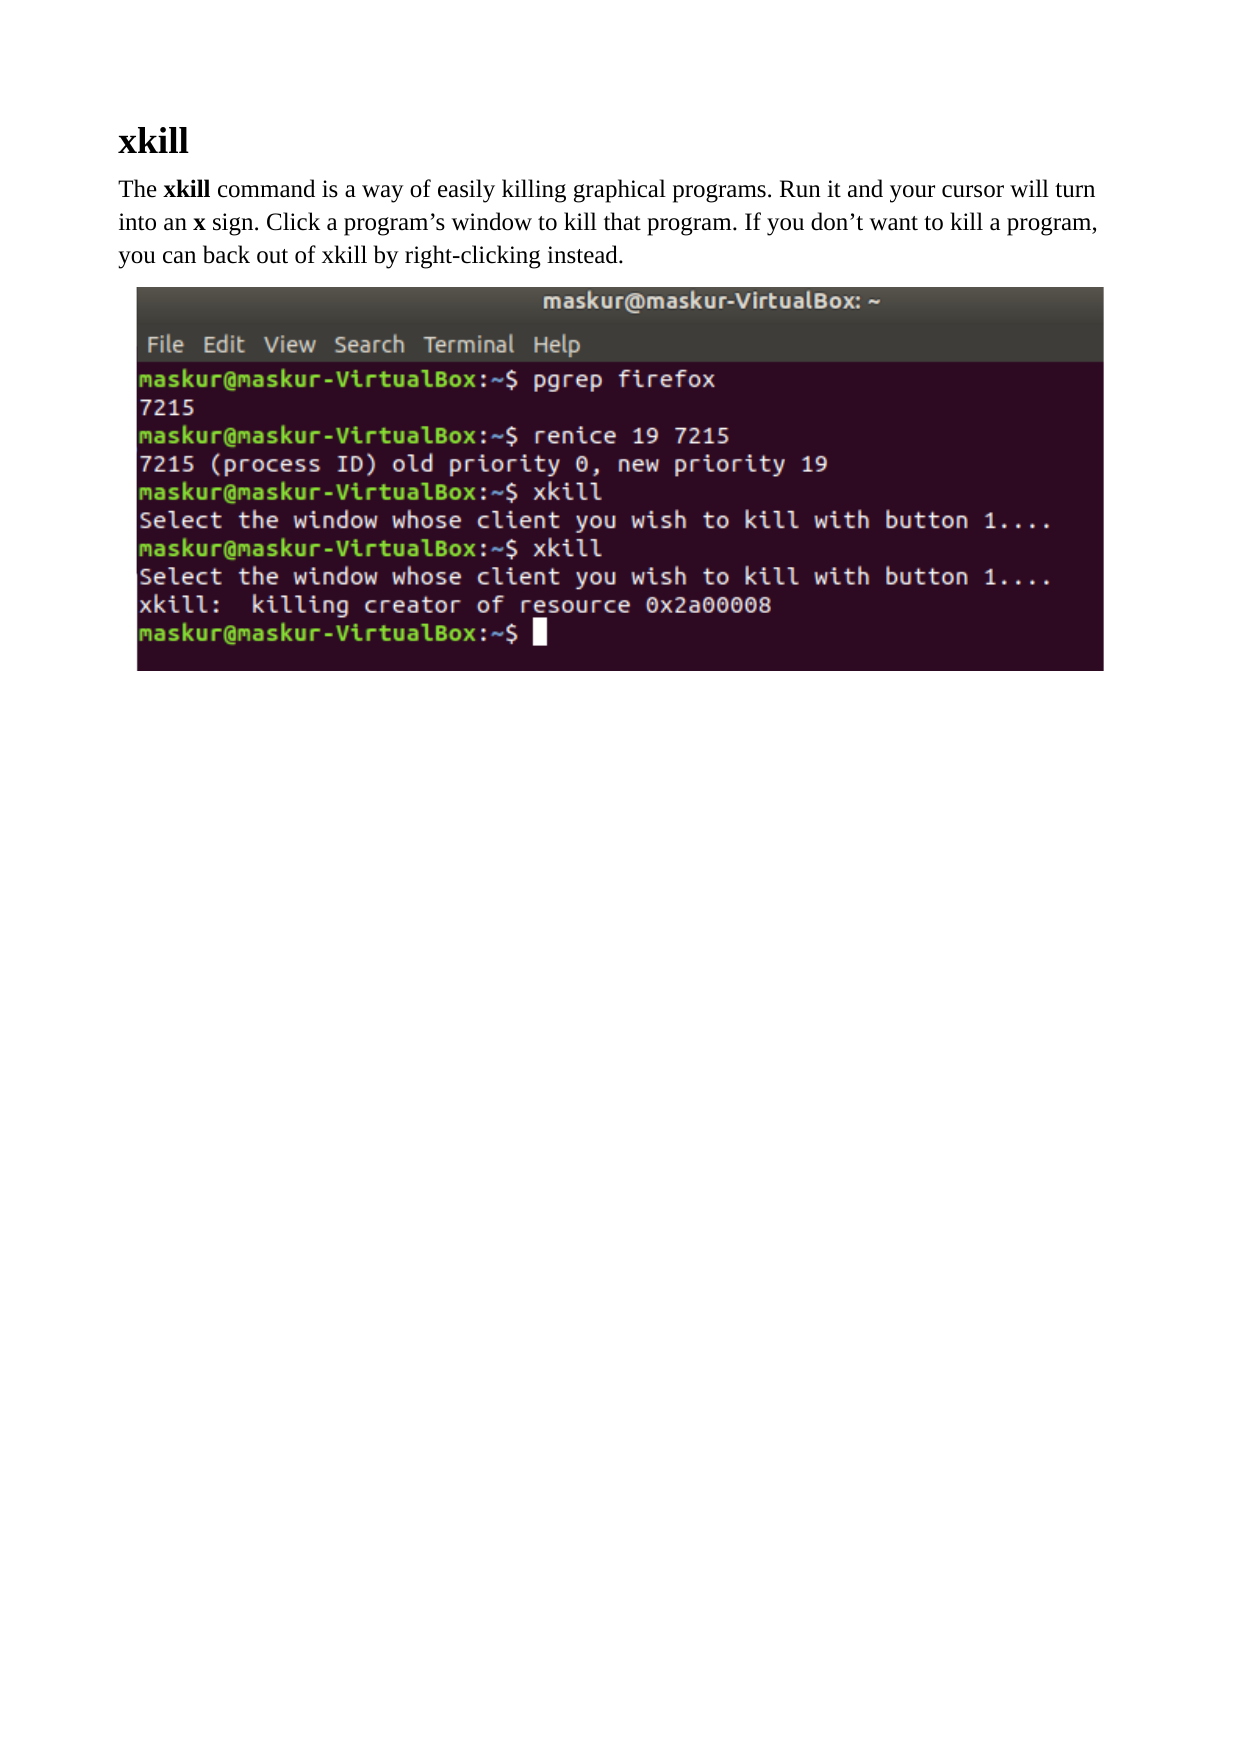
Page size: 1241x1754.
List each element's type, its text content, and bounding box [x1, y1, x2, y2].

picture [136, 287, 1104, 671]
text The xkill command is a way of easily killing graphical programs. Run it and your cursor will turn into an x sign. Click a program’s window to kill that program. If you don’t want to kill a program, you can back out of xkill by right-clicking instead. [118, 174, 1122, 268]
subtitle xkill [118, 118, 1122, 161]
